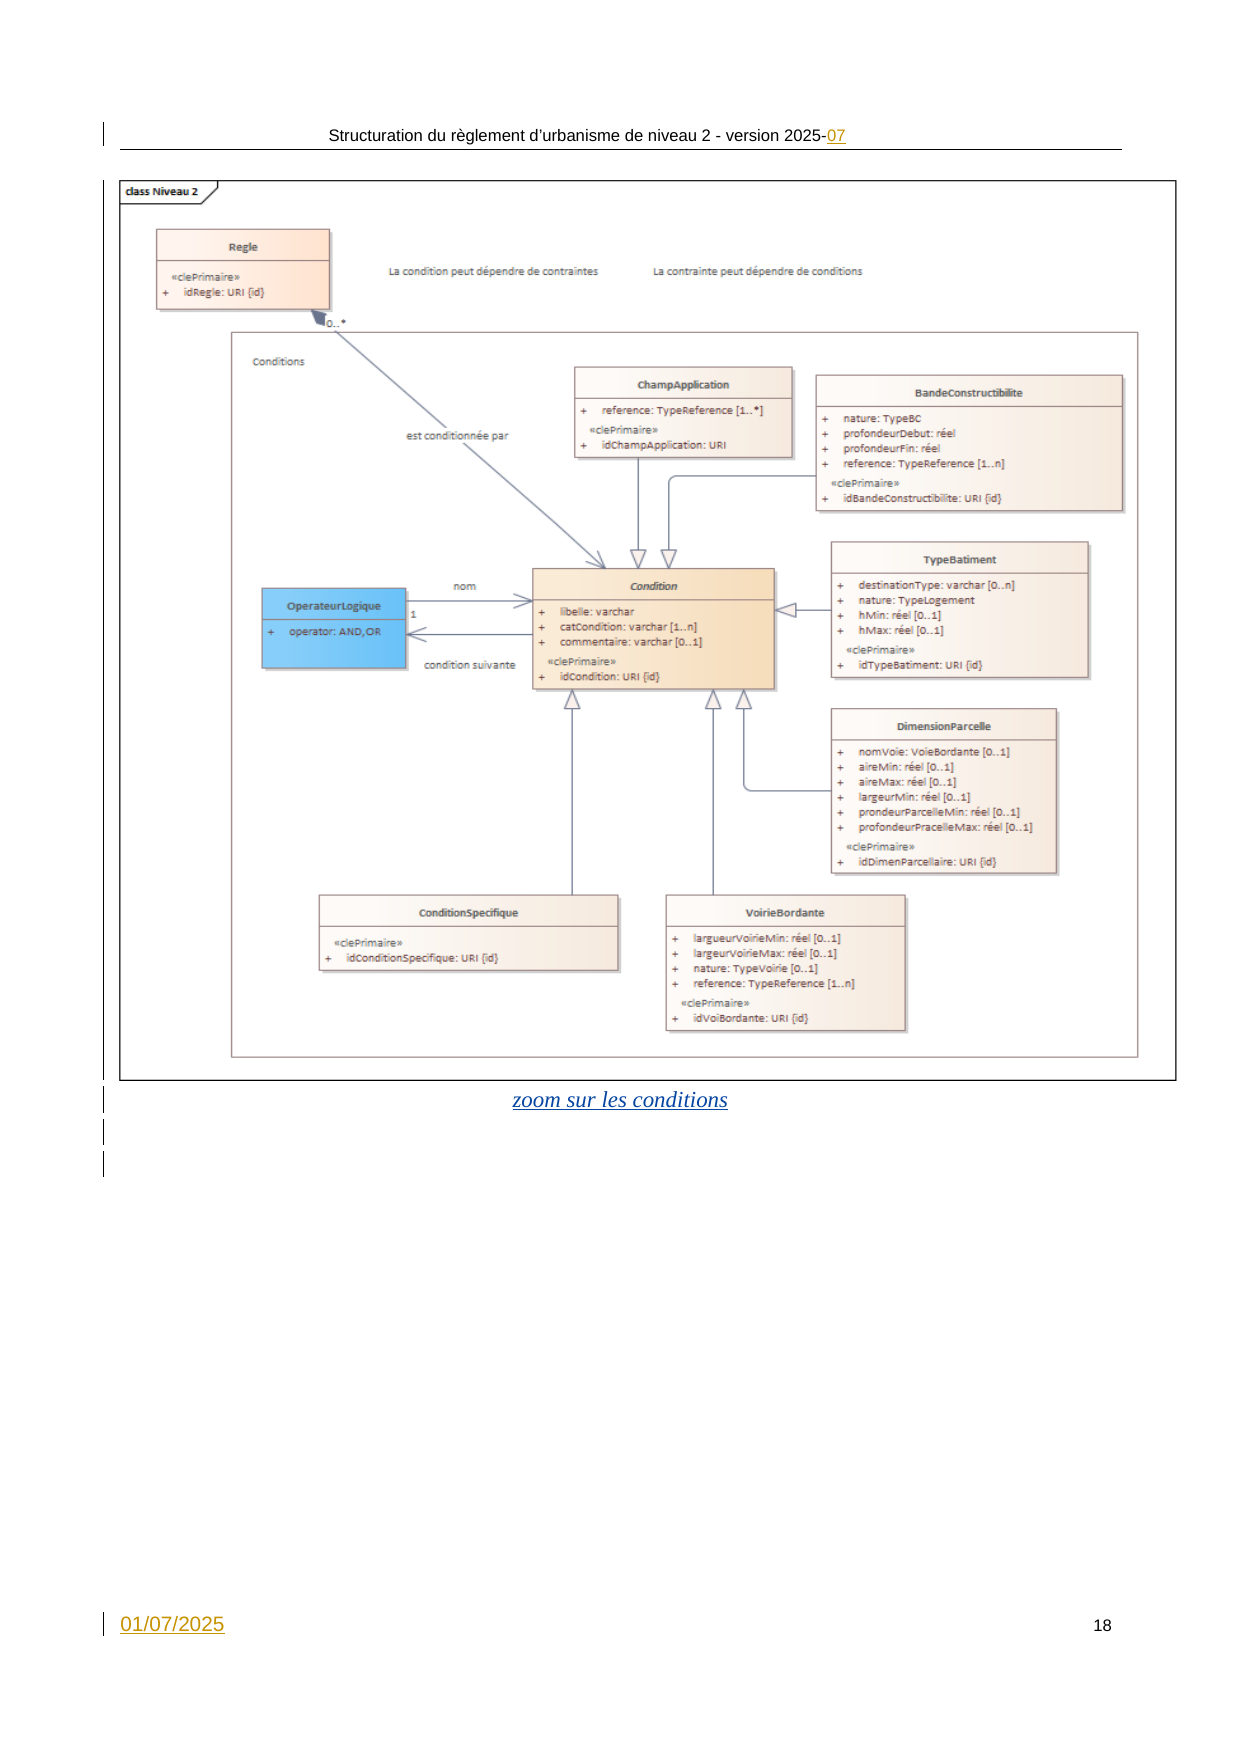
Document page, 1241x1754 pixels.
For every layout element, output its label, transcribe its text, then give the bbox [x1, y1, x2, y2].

text zoom sur les conditions [118, 1086, 1122, 1113]
picture [118, 179, 1185, 1081]
